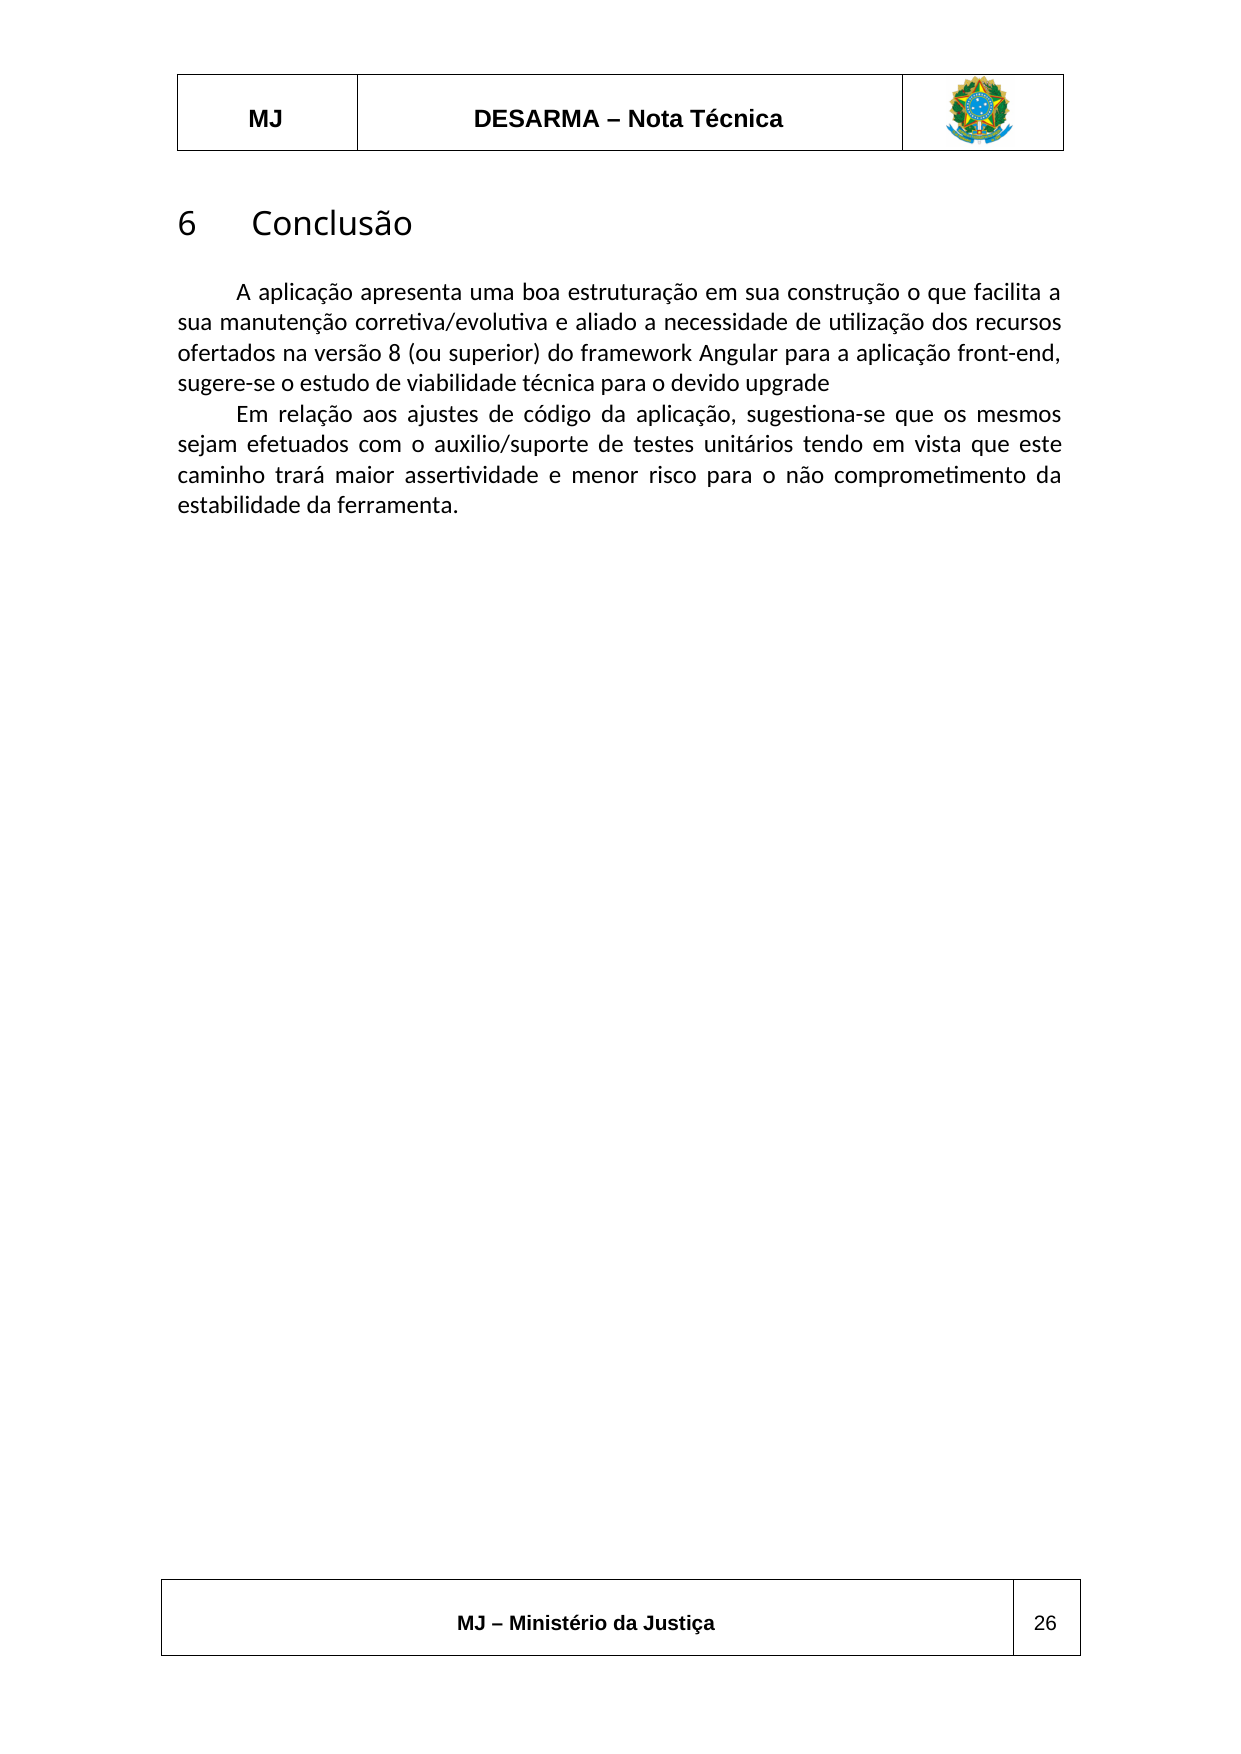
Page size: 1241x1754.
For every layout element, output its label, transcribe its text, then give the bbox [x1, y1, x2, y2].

picture [944, 75, 1020, 149]
text Em relação aos ajustes de código da aplicação, sugestiona-se que os mesmos sejam efetuados com o auxilio/suporte de testes unitários tendo em vista que este caminho trará maior assertividade e menor risco para o não comprometimento da estabilidade da ferramenta. [459, 490, 1063, 520]
subtitle 6 Conclusão [413, 200, 1063, 246]
text A aplicação apresenta uma boa estruturação em sua construção o que facilita a sua manutenção corretiva/evolutiva e aliado a necessidade de utilização dos recursos ofertados na versão 8 (ou superior) do framework Angular para a aplicação front-end, sugere-se o estudo de viabilidade técnica para o devido upgrade [830, 368, 1063, 398]
